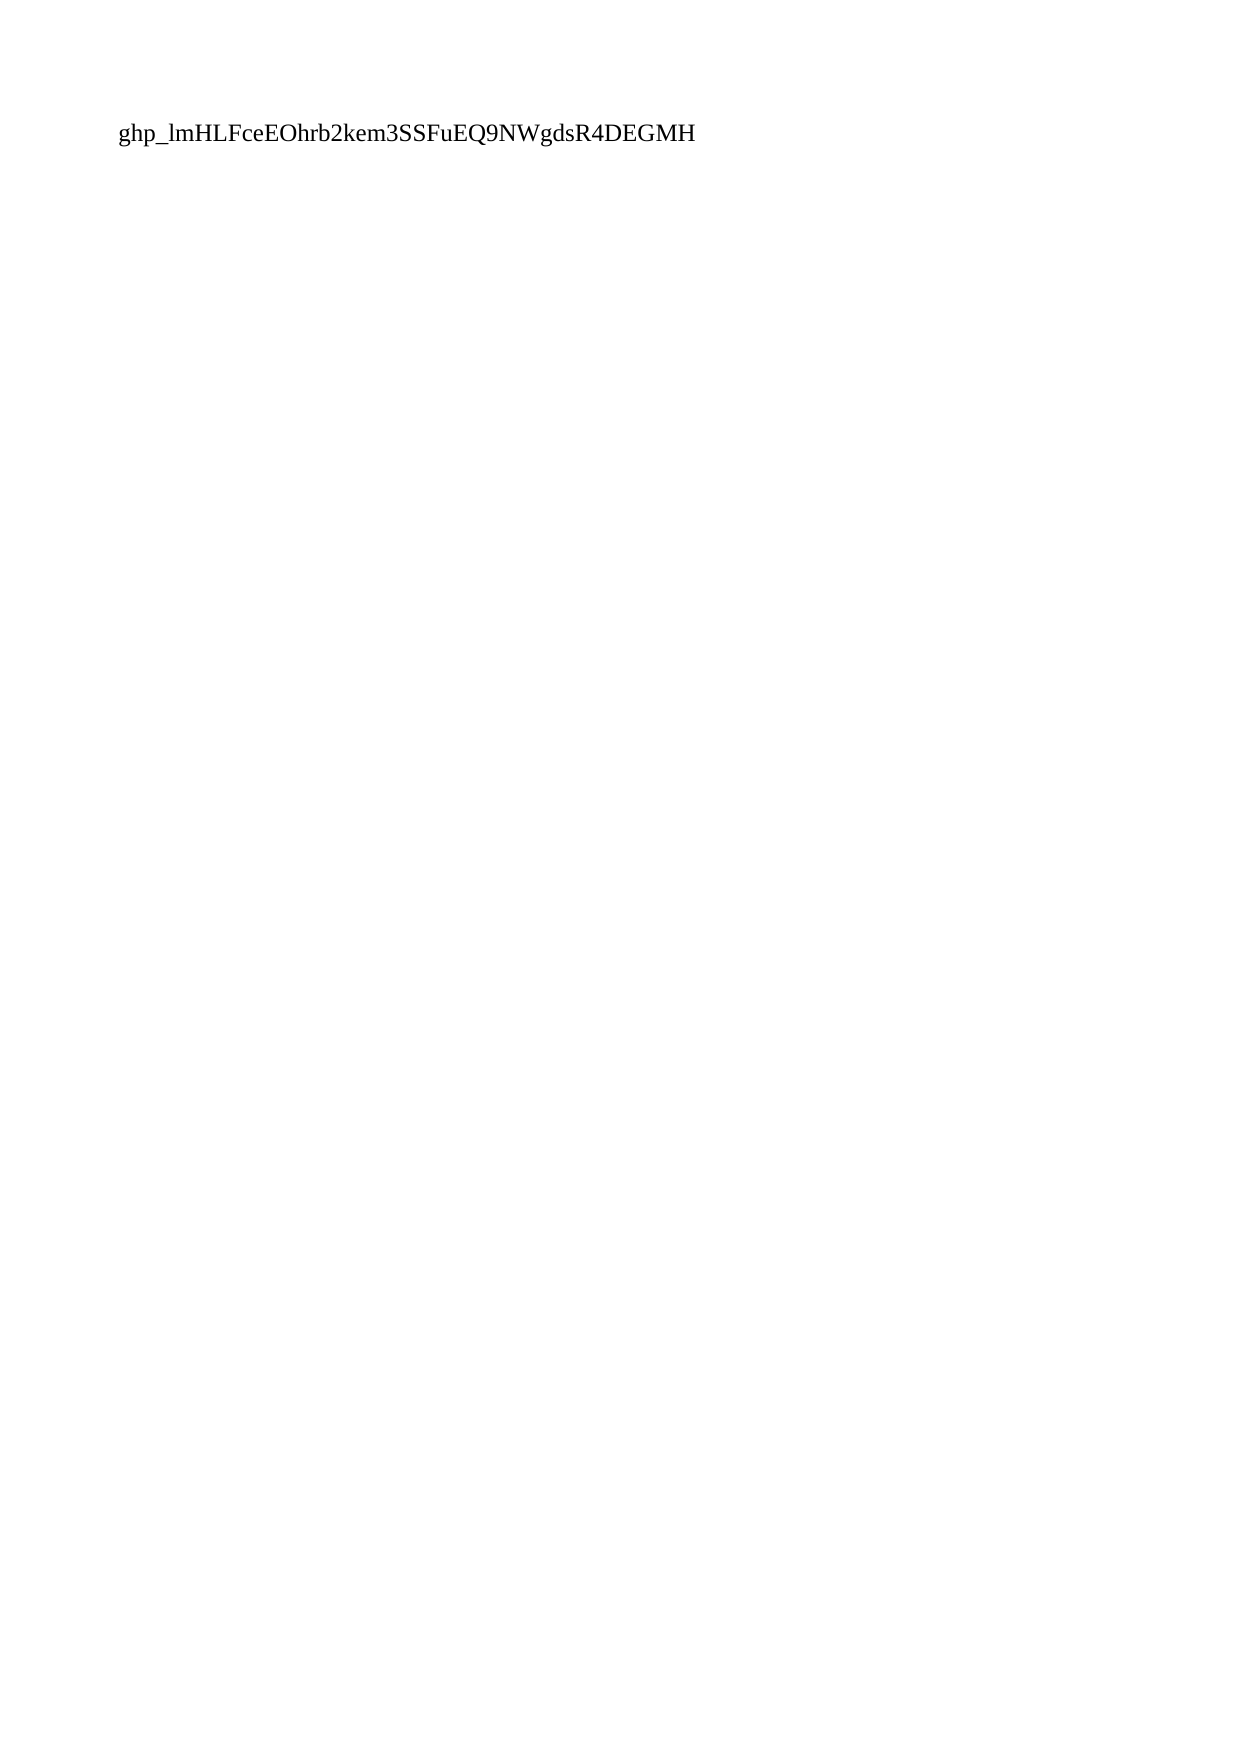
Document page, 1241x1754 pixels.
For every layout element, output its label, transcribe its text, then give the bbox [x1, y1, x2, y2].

text 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 [118, 118, 1122, 147]
